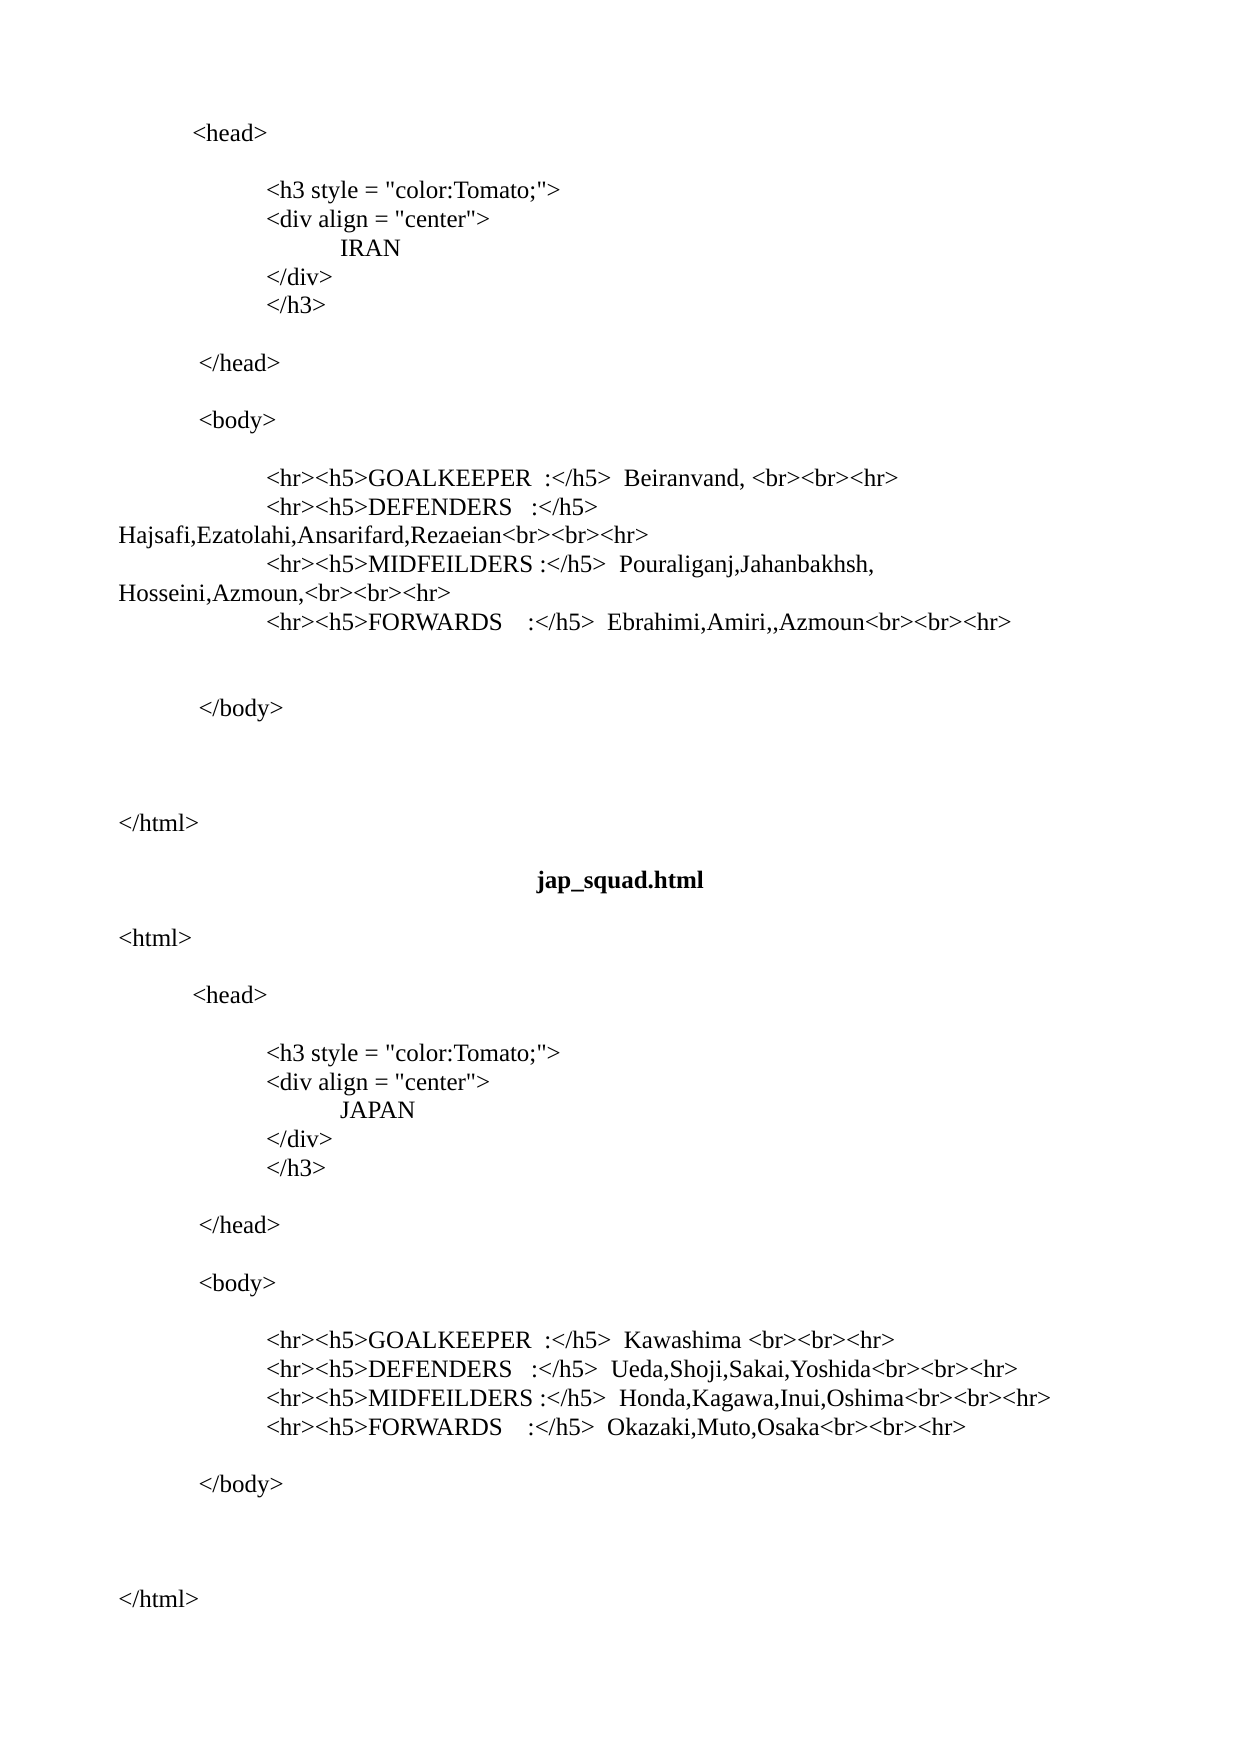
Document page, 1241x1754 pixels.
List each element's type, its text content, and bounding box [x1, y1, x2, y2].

text <hr><h5>DEFENDERS :</h5> Ueda,Shoji,Sakai,Yoshida<br><br><hr> [118, 1354, 1122, 1383]
text </body> [118, 693, 1122, 722]
text </div> [118, 262, 1122, 291]
text </html> [118, 1584, 1122, 1613]
text IRAN [118, 233, 1122, 262]
text <hr><h5>GOALKEEPER :</h5> Beiranvand, <br><br><hr> [118, 463, 1122, 492]
text <hr><h5>MIDFEILDERS :</h5> Pouraliganj,Jahanbakhsh, Hosseini,Azmoun,<br><br><hr> [118, 549, 1122, 607]
text <hr><h5>DEFENDERS :</h5> Hajsafi,Ezatolahi,Ansarifard,Rezaeian<br><br><hr> [118, 492, 1122, 549]
text </html> [118, 808, 1122, 837]
text JAPAN [118, 1096, 1122, 1124]
text <hr><h5>MIDFEILDERS :</h5> Honda,Kagawa,Inui,Oshima<br><br><hr> [118, 1383, 1122, 1412]
text <h3 style = "color:Tomato;"> [118, 1038, 1122, 1067]
text <hr><h5>GOALKEEPER :</h5> Kawashima <br><br><hr> [118, 1326, 1122, 1354]
text </div> [118, 1124, 1122, 1153]
text <head> [118, 981, 1122, 1009]
text <hr><h5>FORWARDS :</h5> Okazaki,Muto,Osaka<br><br><hr> [118, 1412, 1122, 1441]
text <body> [118, 406, 1122, 434]
text </head> [118, 1211, 1122, 1239]
text <div align = "center"> [118, 1067, 1122, 1096]
text <hr><h5>FORWARDS :</h5> Ebrahimi,Amiri,,Azmoun<br><br><hr> [118, 607, 1122, 636]
text <h3 style = "color:Tomato;"> [118, 176, 1122, 204]
text jap_squad.html [118, 866, 1122, 894]
text <html> [118, 923, 1122, 952]
text </h3> [118, 1153, 1122, 1182]
text </body> [118, 1469, 1122, 1498]
text </head> [118, 348, 1122, 377]
text <div align = "center"> [118, 204, 1122, 233]
text </h3> [118, 291, 1122, 319]
text <body> [118, 1268, 1122, 1297]
text <head> [118, 118, 1122, 147]
